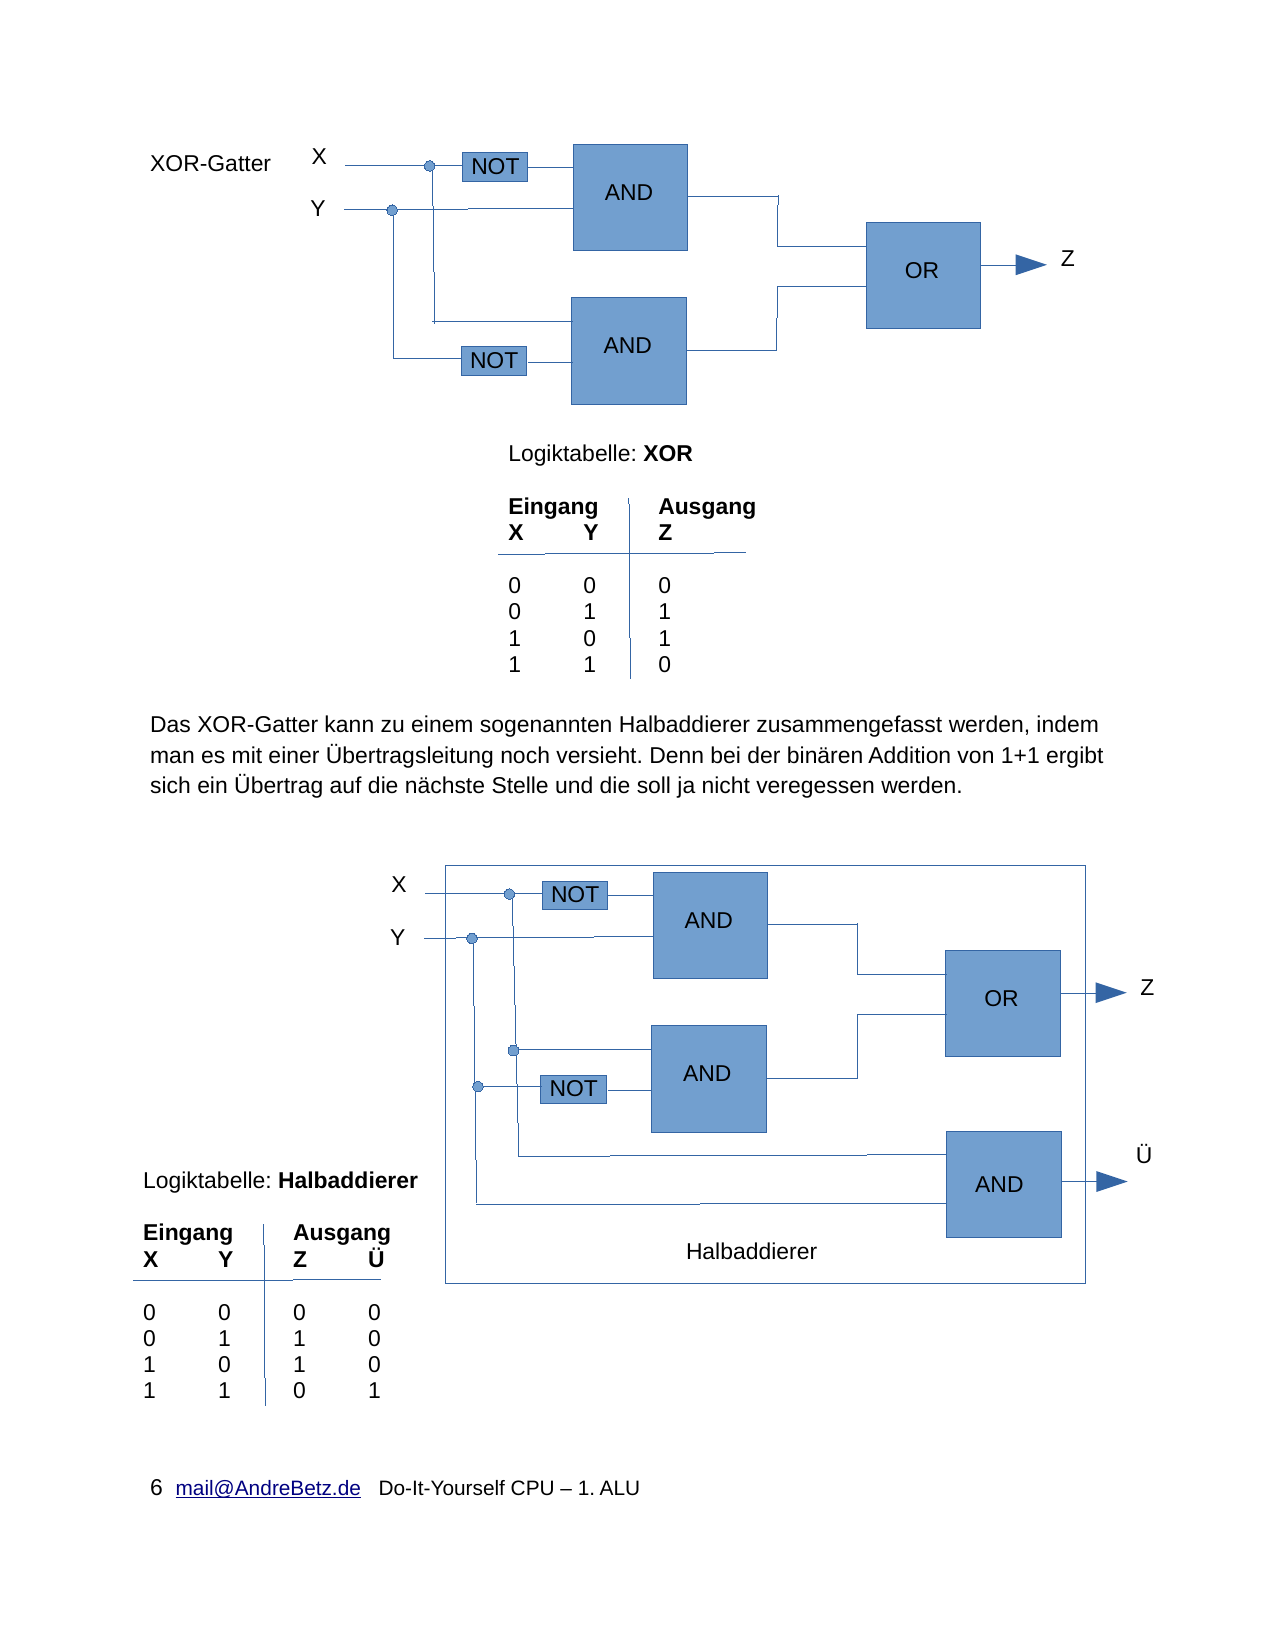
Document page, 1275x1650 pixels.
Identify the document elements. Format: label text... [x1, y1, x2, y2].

text XOR-Gatter [150, 150, 573, 176]
text Das XOR-Gatter kann zu einem sogenannten Halbaddierer zusammengefasst werden, indem man es mit einer Übertragsleitung noch versieht. Denn bei der binären Addition von 1+1 ergibt sich ein Übertrag auf die nächste Stelle und die soll ja nicht veregessen werden. [150, 711, 1125, 798]
text [688, 150, 1125, 176]
